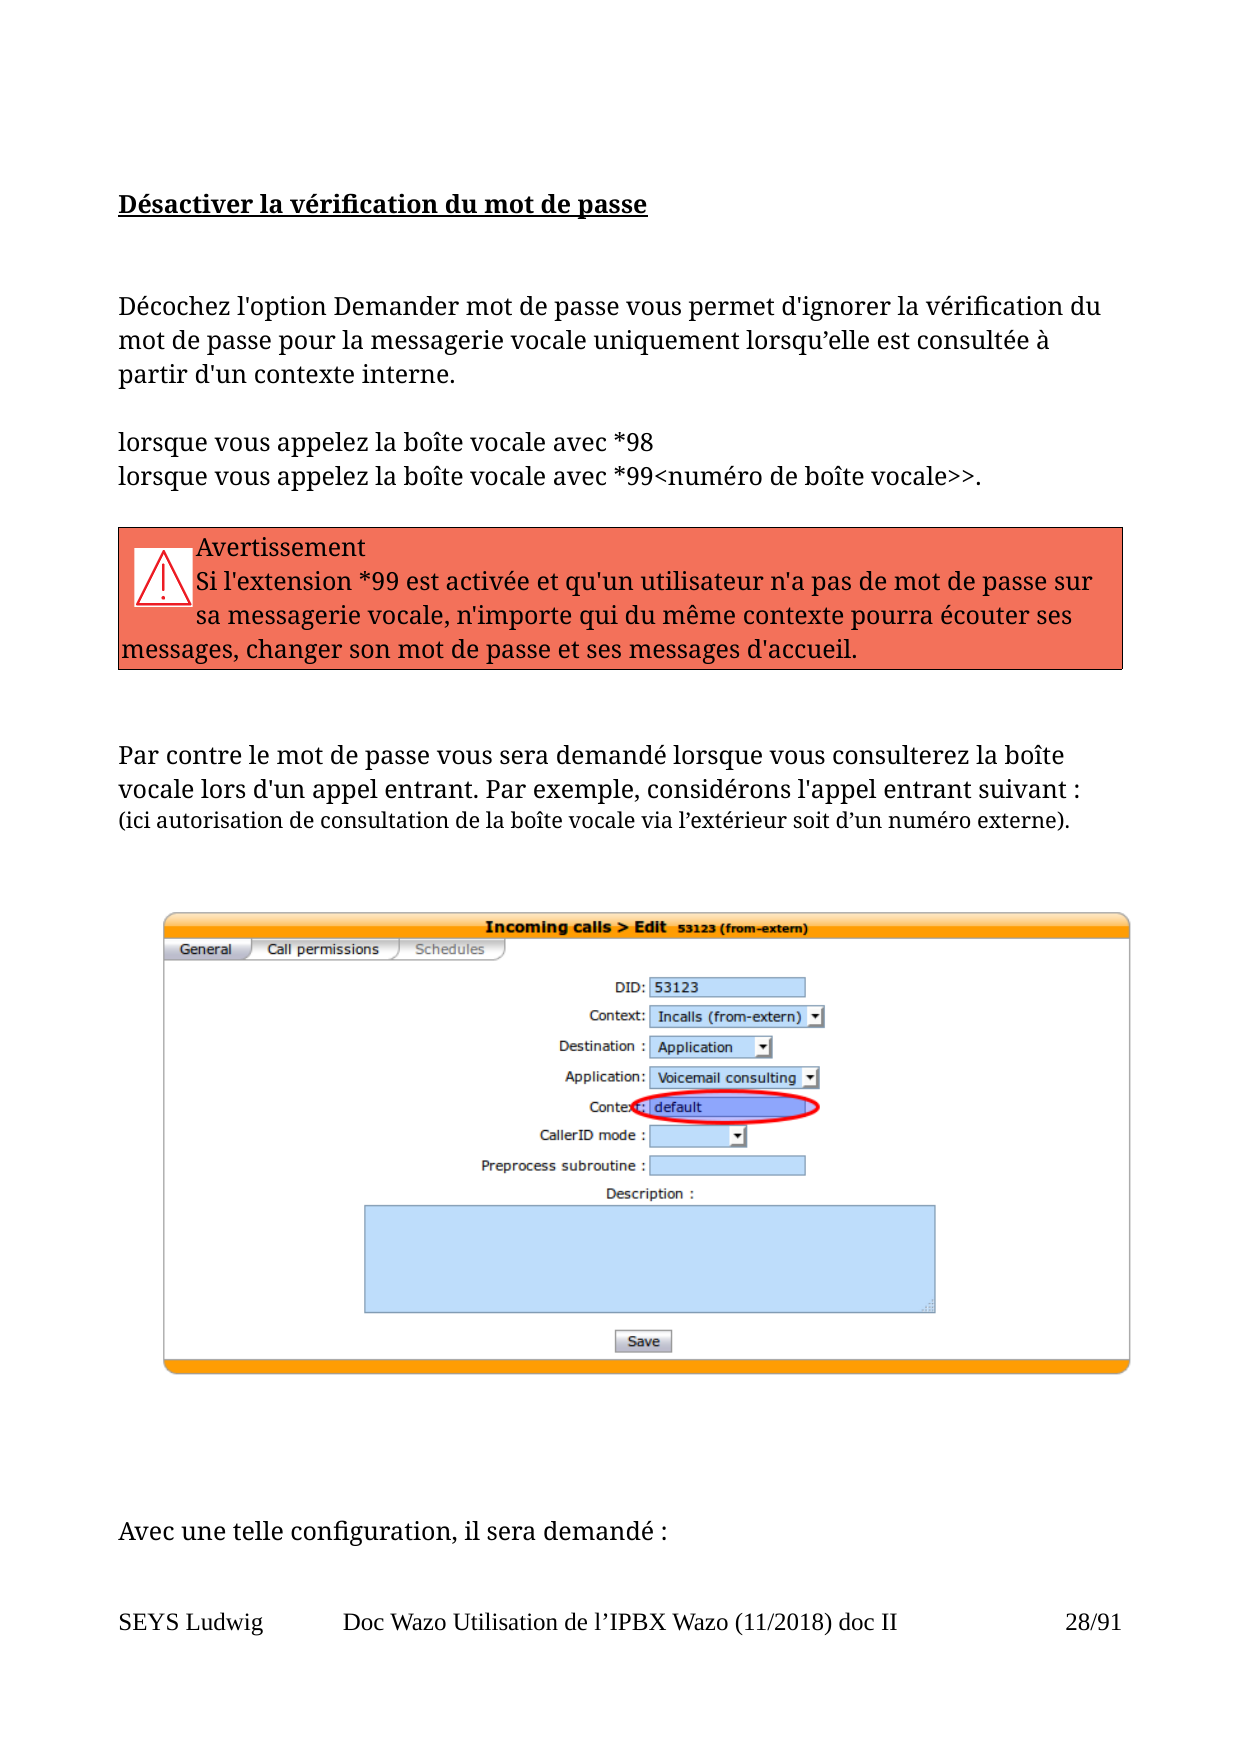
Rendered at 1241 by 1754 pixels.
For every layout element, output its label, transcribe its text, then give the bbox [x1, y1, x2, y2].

text Par contre le mot de passe vous sera demandé lorsque vous consulterez la boîte vocale lors d'un appel entrant. Par exemple, considérons l'appel entrant suivant : [118, 737, 1122, 805]
text lorsque vous appelez la boîte vocale avec *98 [118, 425, 1122, 459]
text Désactiver la vérification du mot de passe [118, 186, 1122, 220]
text Avertissement [119, 528, 1122, 561]
text (ici autorisation de consultation de la boîte vocale via l’extérieur soit d’un numéro externe). [118, 805, 1122, 835]
picture [134, 548, 193, 607]
text Si l'extension *99 est activée et qu'un utilisateur n'a pas de mot de passe sur sa messagerie vocale, n'importe qui du même contexte pourra écouter ses messages, changer son mot de passe et ses messages d'accueil. [119, 561, 1122, 669]
picture [162, 911, 1133, 1377]
text Décochez l'option Demander mot de passe vous permet d'ignorer la vérification du mot de passe pour la messagerie vocale uniquement lorsqu’elle est consultée à partir d'un contexte interne. [118, 288, 1122, 391]
text lorsque vous appelez la boîte vocale avec *99<numéro de boîte vocale>>. [118, 459, 1122, 493]
text Avec une telle configuration, il sera demandé : [118, 1513, 1122, 1547]
